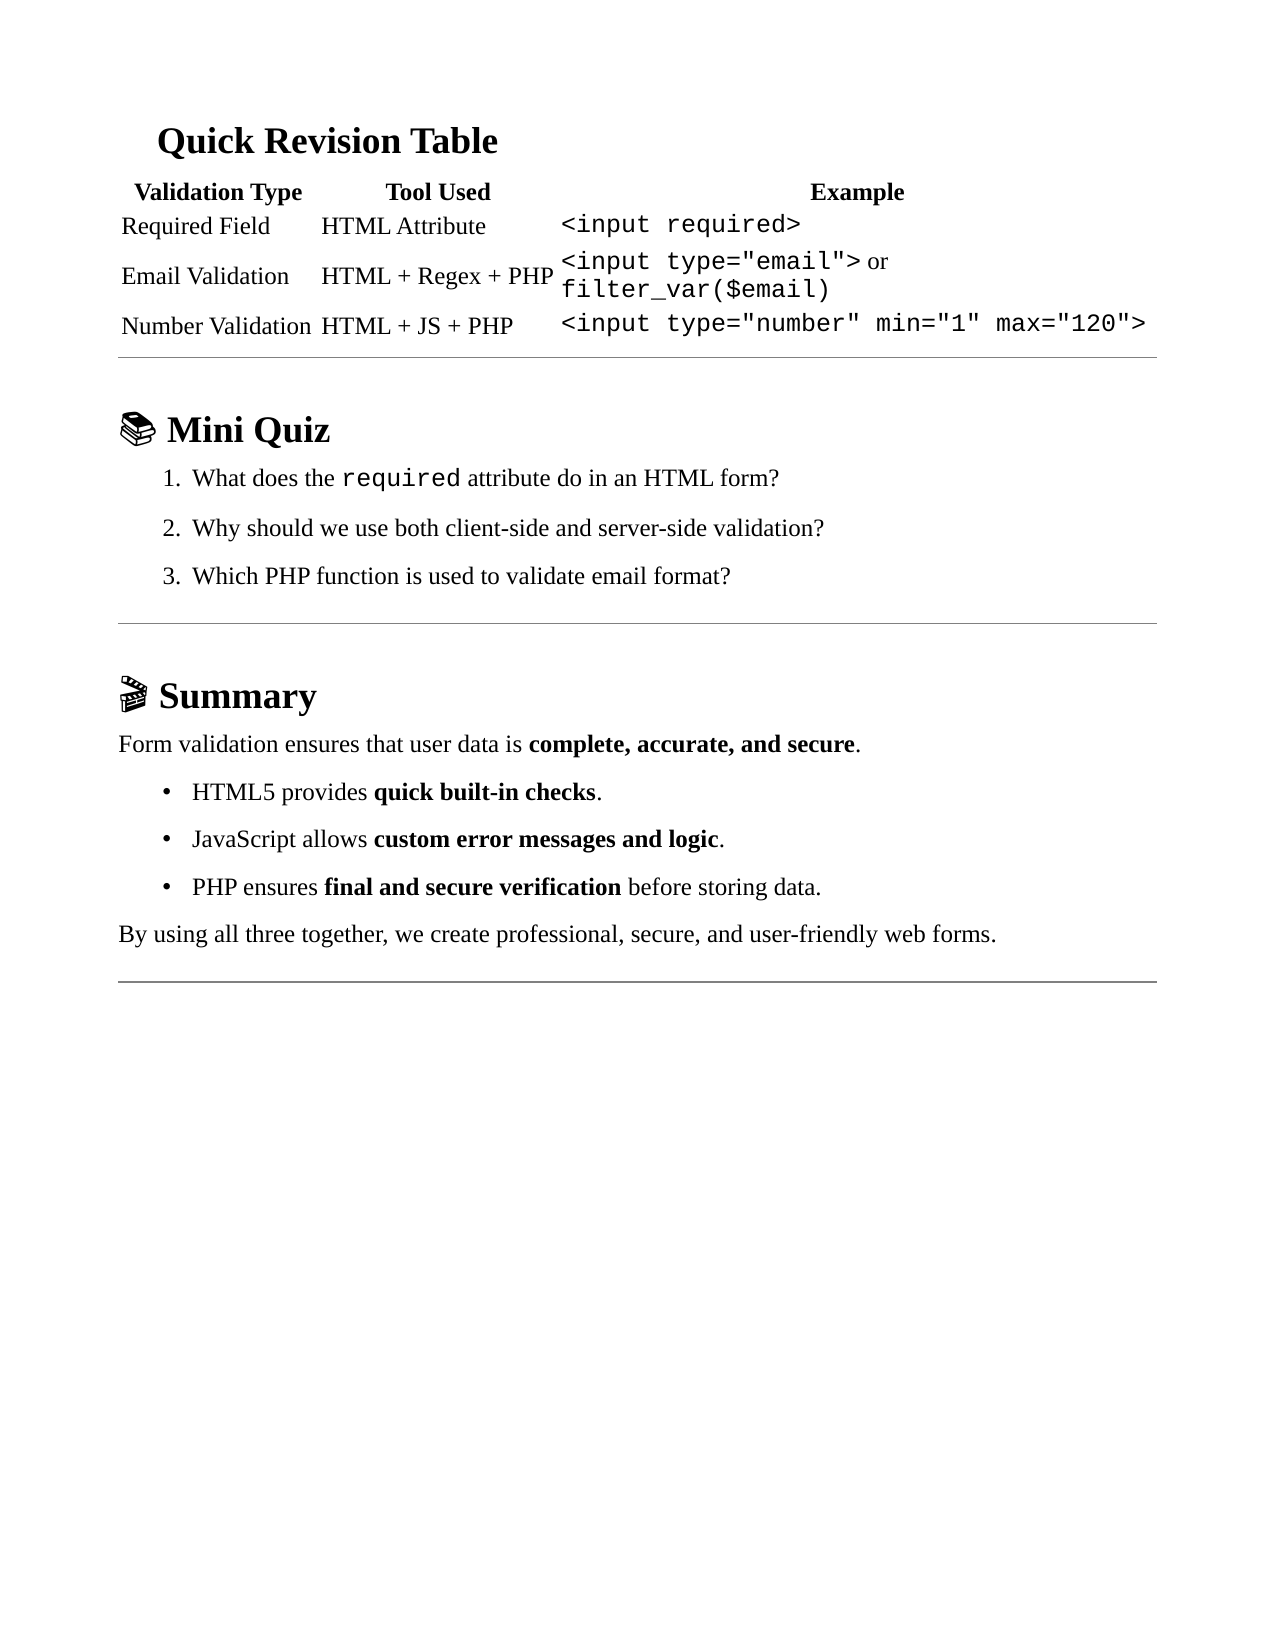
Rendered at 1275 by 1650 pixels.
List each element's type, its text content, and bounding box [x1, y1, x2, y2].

list What does the required attribute do in an HTML form? [162, 463, 1157, 494]
list Which PHP function is used to validate email format? [162, 561, 1157, 589]
table_header Validation Type [118, 174, 318, 208]
table_cell Number Validation [118, 308, 318, 342]
table_cell <input required> [558, 208, 1157, 243]
table_cell HTML + Regex + PHP [318, 243, 558, 308]
table_cell <input type="number" min="1" max="120"> [558, 308, 1157, 342]
text Form validation ensures that user data is complete, accurate, and secure. [118, 729, 1157, 758]
table_cell Required Field [118, 208, 318, 243]
table_cell HTML + JS + PHP [318, 308, 558, 342]
table_cell HTML Attribute [318, 208, 558, 243]
list JavaScript allows custom error messages and logic. [162, 824, 1157, 853]
subtitle 📚 Mini Quiz [118, 408, 1157, 451]
list PHP ensures final and secure verification before storing data. [162, 872, 1157, 901]
subtitle 🎬 Summary [118, 673, 1157, 717]
table_cell Email Validation [118, 243, 318, 308]
text By using all three together, we create professional, secure, and user-friendly web forms. [118, 919, 1157, 948]
table_cell <input type="email"> or filter_var($email) [558, 243, 1157, 308]
list Why should we use both client-side and server-side validation? [162, 513, 1157, 542]
table_header Example [558, 174, 1157, 208]
list HTML5 provides quick built-in checks. [162, 777, 1157, 806]
subtitle 🎯 Quick Revision Table [118, 118, 1157, 161]
table_header Tool Used [318, 174, 558, 208]
